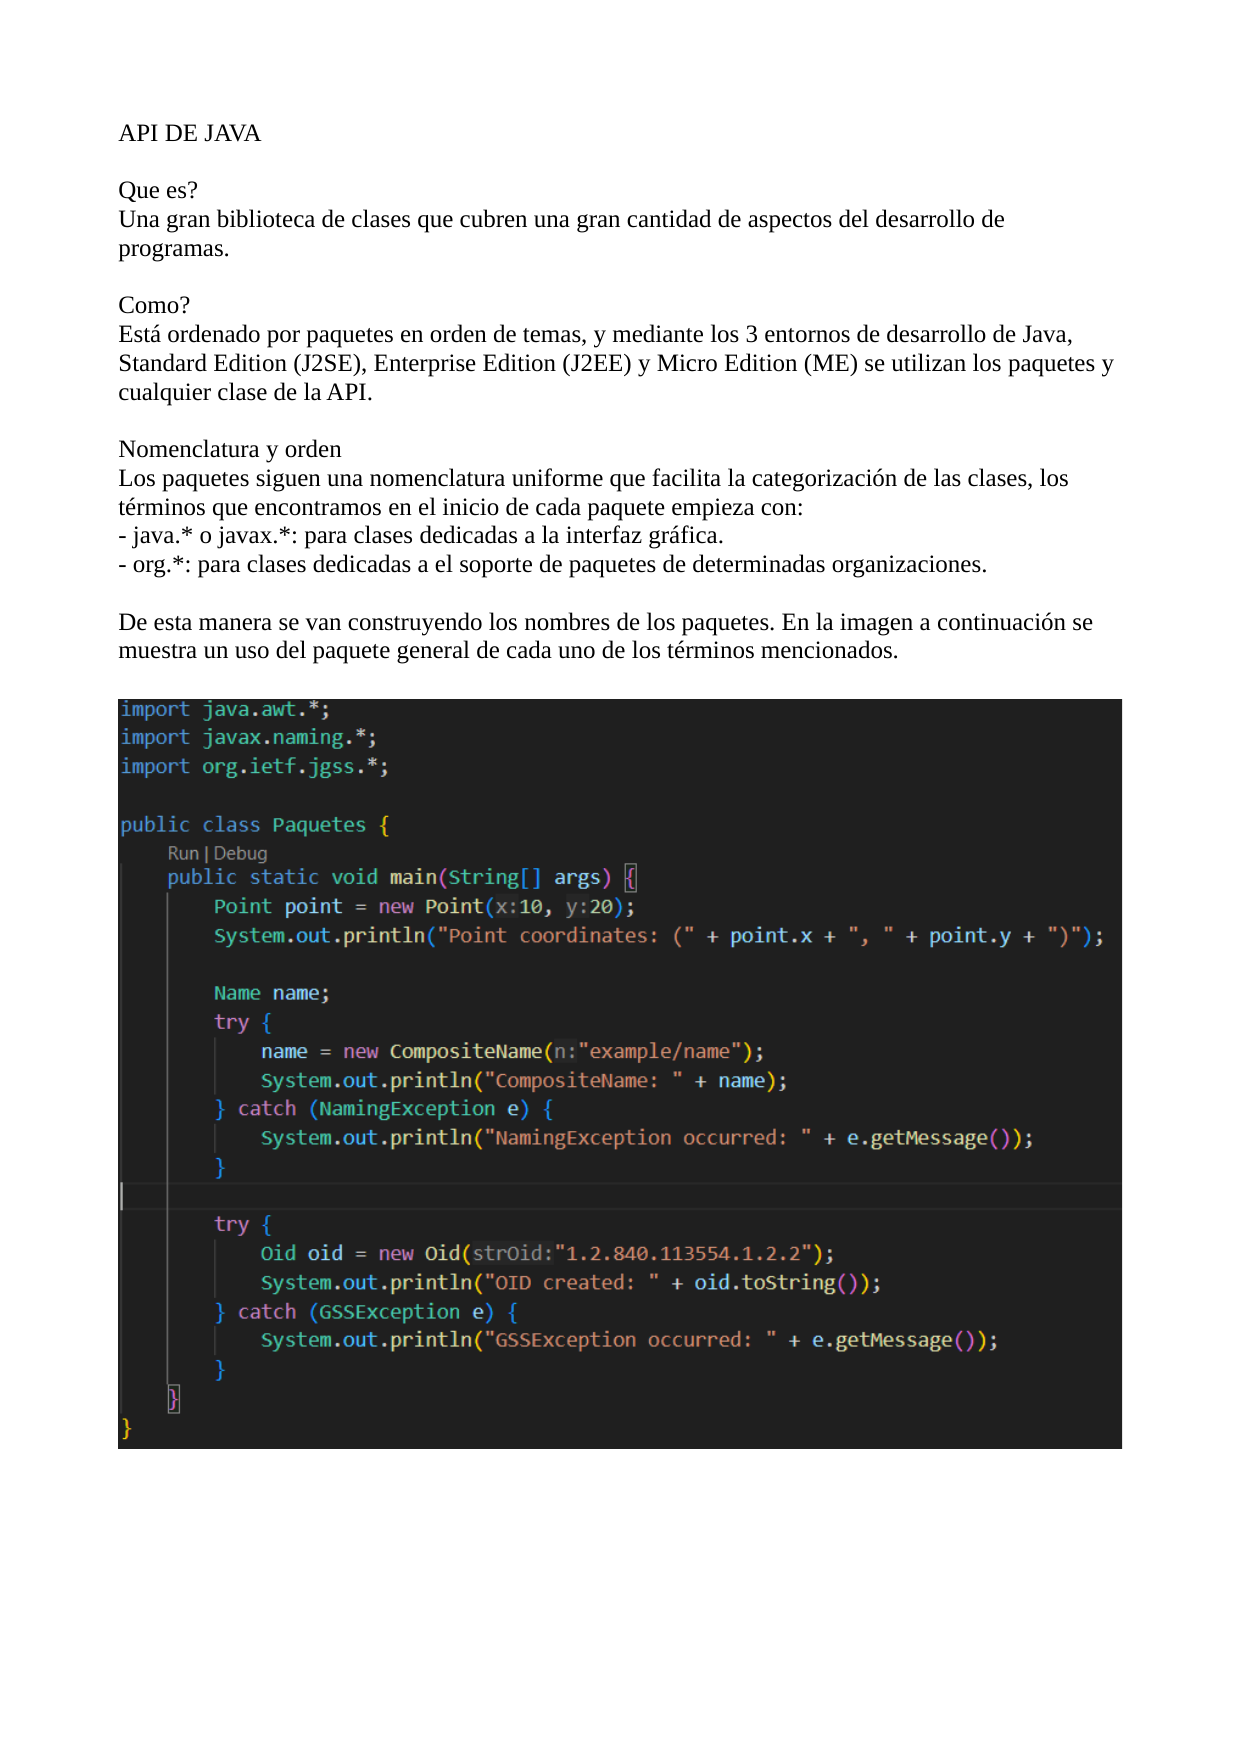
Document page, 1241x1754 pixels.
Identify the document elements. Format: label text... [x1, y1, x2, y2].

text Nomenclatura y orden [118, 434, 1122, 463]
text Que es? [118, 176, 1122, 204]
text Los paquetes siguen una nomenclatura uniforme que facilita la categorización de las clases, los términos que encontramos en el inicio de cada paquete empieza con: [118, 463, 1122, 521]
text API DE JAVA [118, 118, 1122, 147]
text - java.* o javax.*: para clases dedicadas a la interfaz gráfica. [118, 521, 1122, 549]
text Está ordenado por paquetes en orden de temas, y mediante los 3 entornos de desarrollo de Java, Standard Edition (J2SE), Enterprise Edition (J2EE) y Micro Edition (ME) se utilizan los paquetes y cualquier clase de la API. [118, 319, 1122, 406]
text Una gran biblioteca de clases que cubren una gran cantidad de aspectos del desarrollo de programas. [118, 204, 1122, 262]
text Como? [118, 291, 1122, 319]
text De esta manera se van construyendo los nombres de los paquetes. En la imagen a continuación se muestra un uso del paquete general de cada uno de los términos mencionados. [118, 607, 1122, 664]
text - org.*: para clases dedicadas a el soporte de paquetes de determinadas organizaciones. [118, 549, 1122, 578]
picture [118, 699, 1123, 1449]
